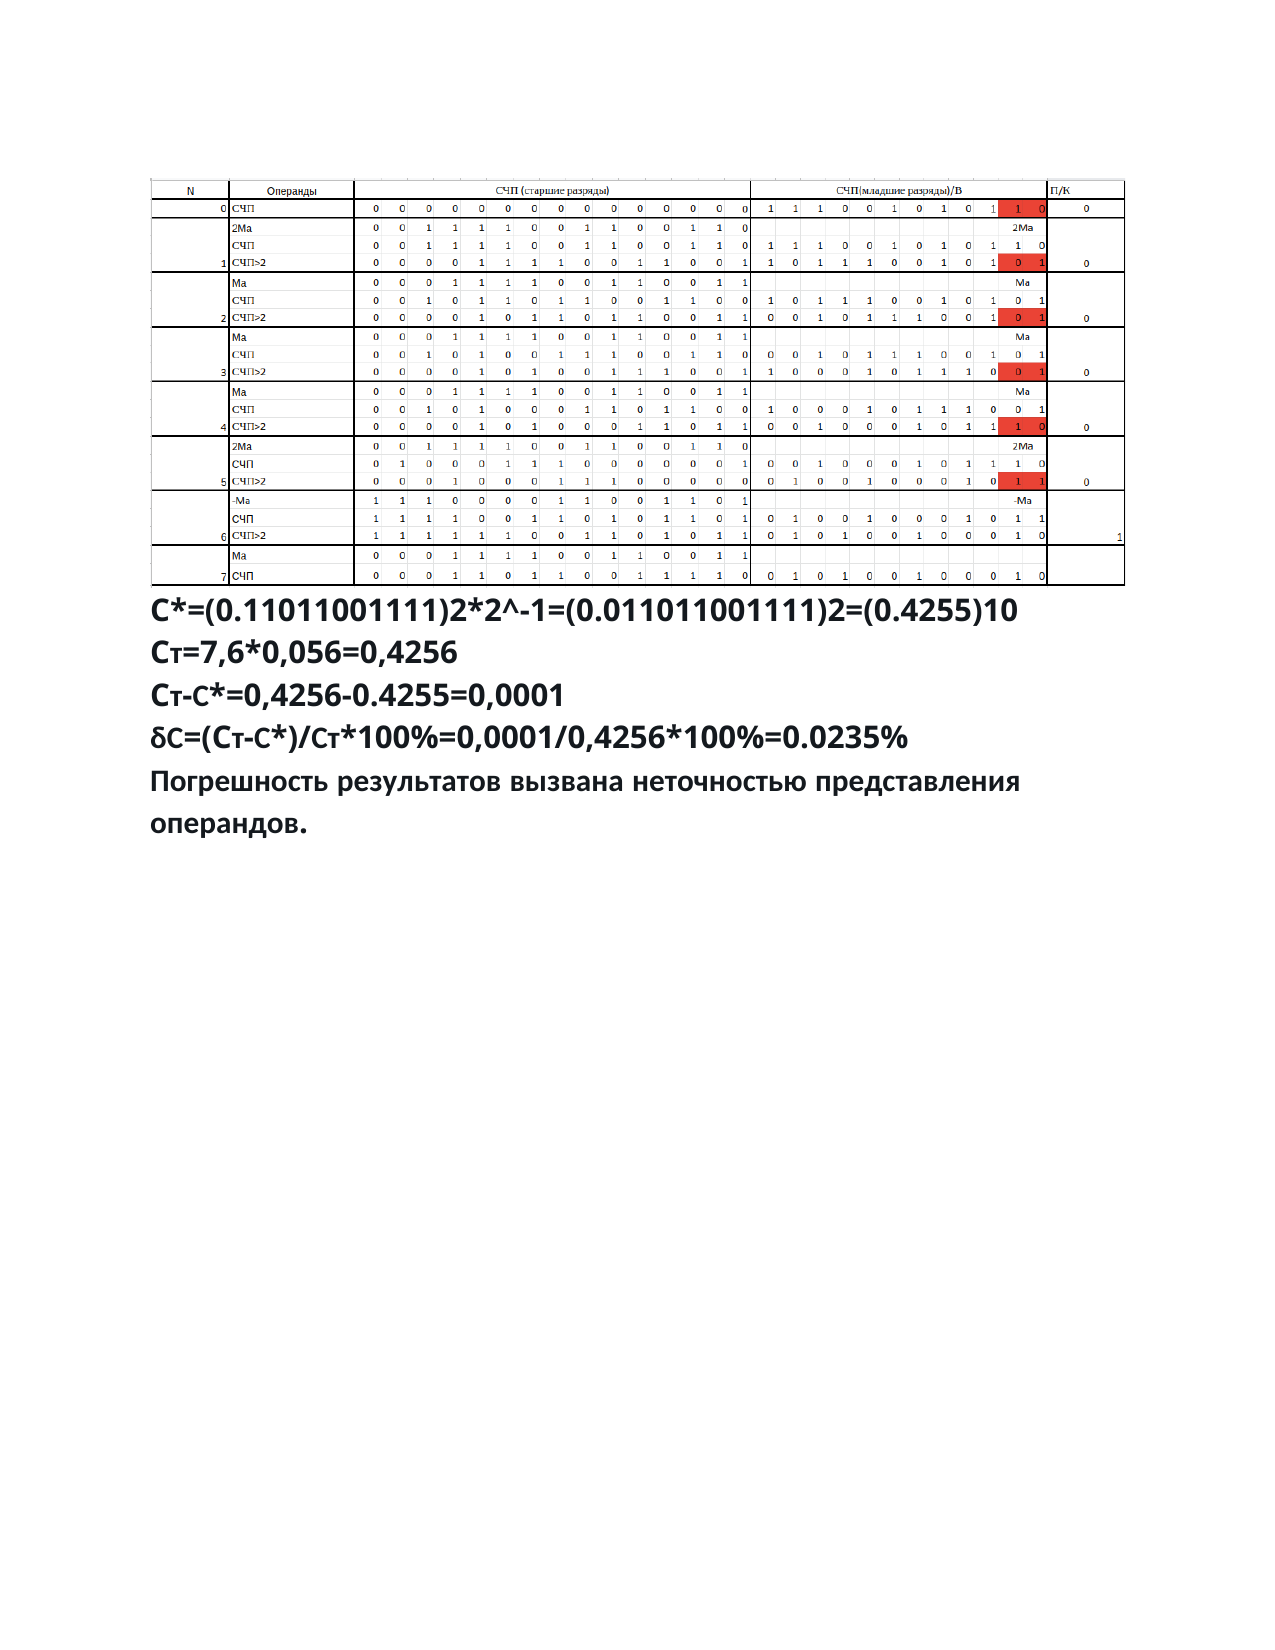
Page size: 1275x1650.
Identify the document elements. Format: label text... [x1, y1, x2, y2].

text C*=(0.11011001111)2*2^-1=(0.011011001111)2=(0.4255)10 [150, 588, 1125, 630]
text δС=(Cт-С*)/Ст*100%=0,0001/0,4256*100%=0.0235% [150, 715, 1125, 758]
text Cт-С*=0,4256-0.4255=0,0001 [150, 673, 1125, 715]
text Погрешность результатов вызвана неточностью представления операндов. [150, 758, 1125, 843]
text Cт=7,6*0,056=0,4256 [150, 630, 1125, 673]
